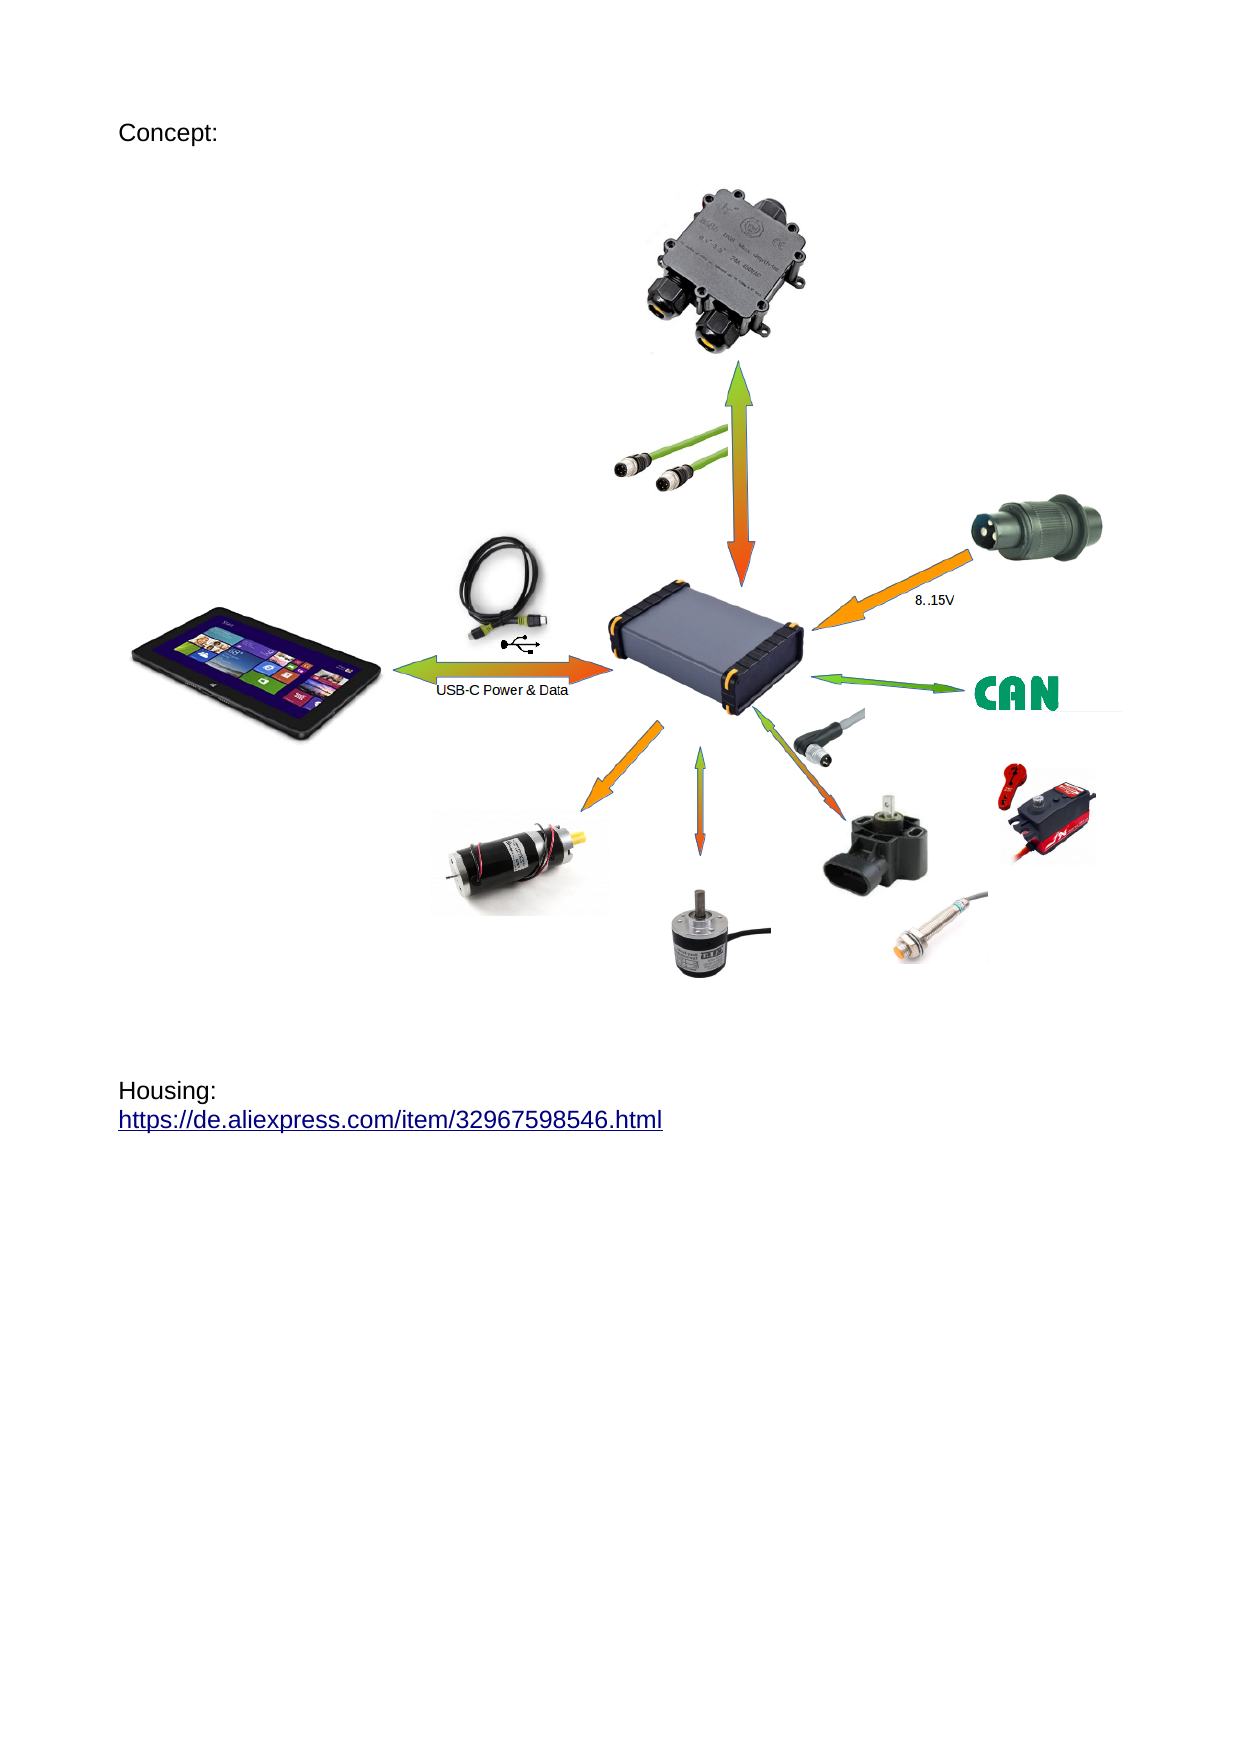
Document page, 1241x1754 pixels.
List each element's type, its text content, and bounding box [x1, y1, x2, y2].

text Concept: [118, 118, 1122, 147]
text https://de.aliexpress.com/item/32967598546.html [118, 1104, 1122, 1133]
picture [118, 175, 1123, 990]
text Housing: [118, 1076, 1122, 1104]
